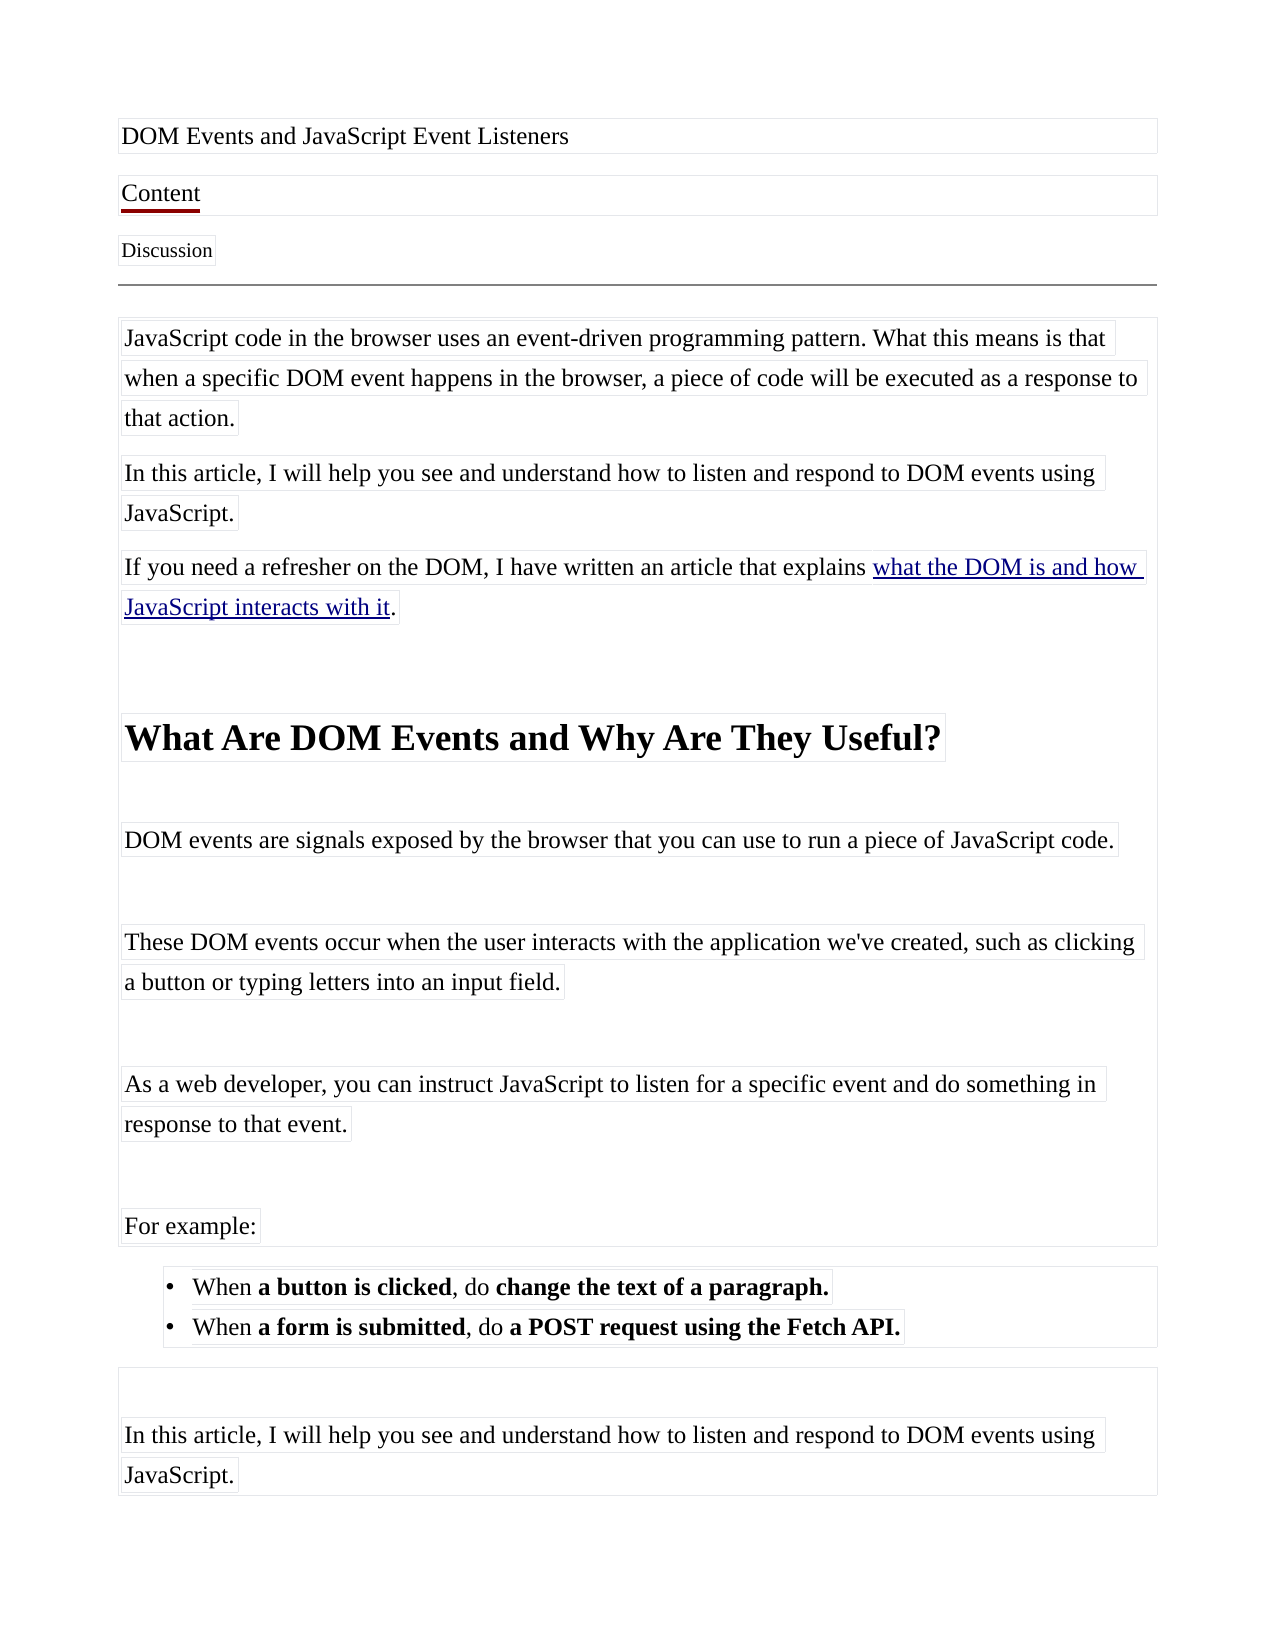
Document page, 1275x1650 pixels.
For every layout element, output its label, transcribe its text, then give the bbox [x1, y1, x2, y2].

list When a form is submitted, do a POST request using the Fetch API. [164, 1306, 1157, 1347]
text If you need a refresher on the DOM, I have written an article that explains what the DOM is and how JavaScript interacts with it. [119, 546, 1157, 624]
text In this article, I will help you see and understand how to listen and respond to DOM events using JavaScript. [119, 452, 1157, 530]
text In this article, I will help you see and understand how to listen and respond to DOM events using JavaScript. [119, 1414, 1157, 1495]
text For example: [119, 1205, 1157, 1246]
text Content [119, 176, 1157, 215]
text As a web developer, you can instruct JavaScript to listen for a specific event and do something in response to that event. [119, 1063, 1157, 1141]
text JavaScript code in the browser uses an event-driven programming pattern. What this means is that when a specific DOM event happens in the browser, a piece of code will be executed as a response to that action. [119, 318, 1157, 435]
text DOM events are signals exposed by the browser that you can use to run a piece of JavaScript code. [119, 819, 1157, 857]
text These DOM events occur when the user interacts with the application we've created, such as clicking a button or typing letters into an input field. [119, 921, 1157, 999]
list When a button is clicked, do change the text of a paragraph. [164, 1267, 1157, 1304]
text Discussion [119, 236, 215, 265]
text [216, 235, 1157, 266]
subtitle What Are DOM Events and Why Are They Useful? [119, 709, 1157, 762]
text DOM Events and JavaScript Event Listeners [119, 119, 1157, 153]
